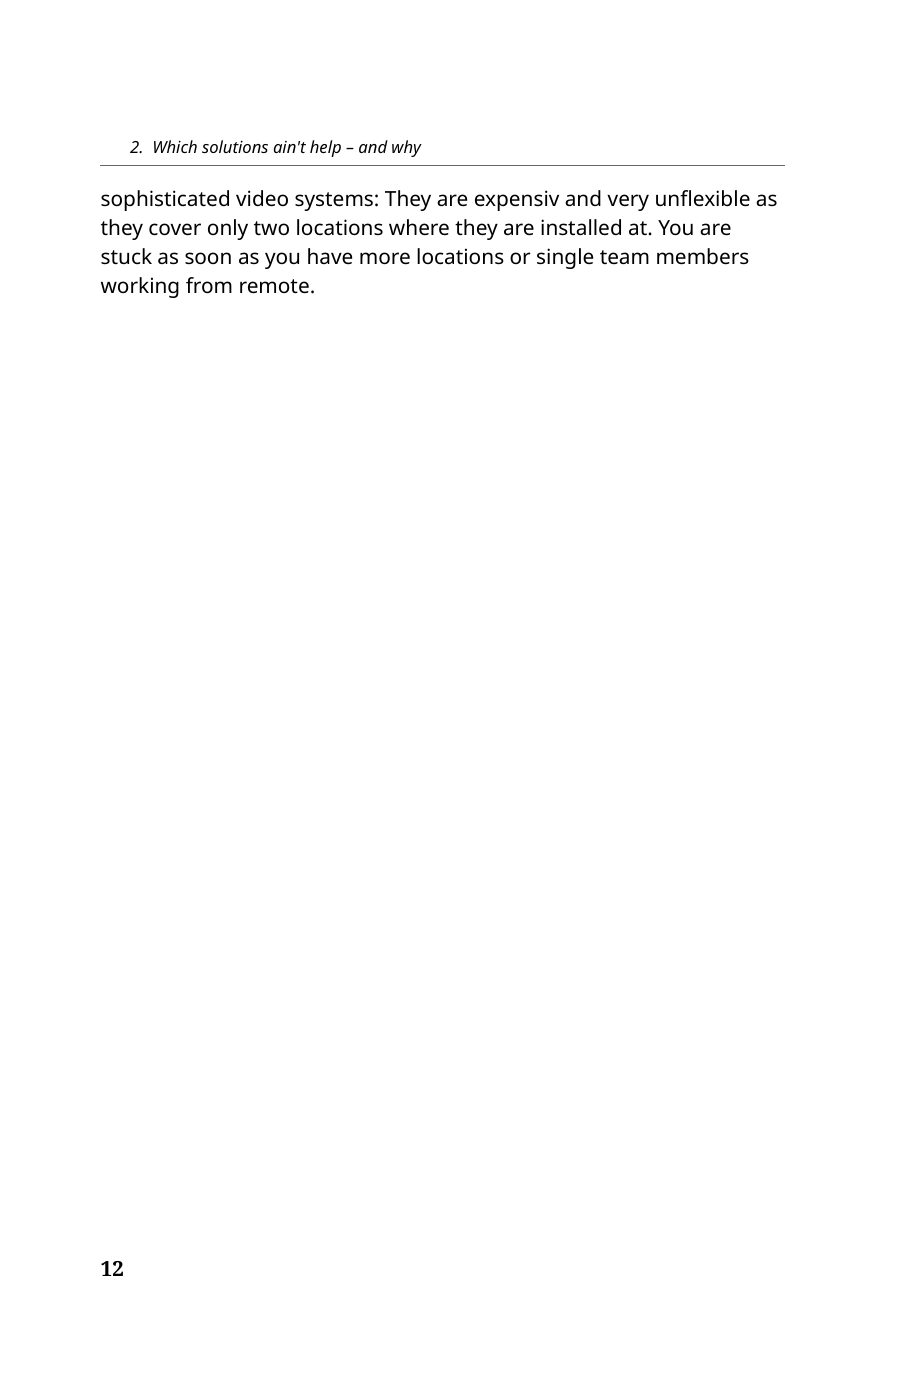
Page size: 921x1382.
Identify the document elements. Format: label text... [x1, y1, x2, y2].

text sophisticated video systems: They are expensiv and very unflexible as they cover only two locations where they are installed at. You are stuck as soon as you have more locations or single team members working from remote. [100, 183, 785, 299]
